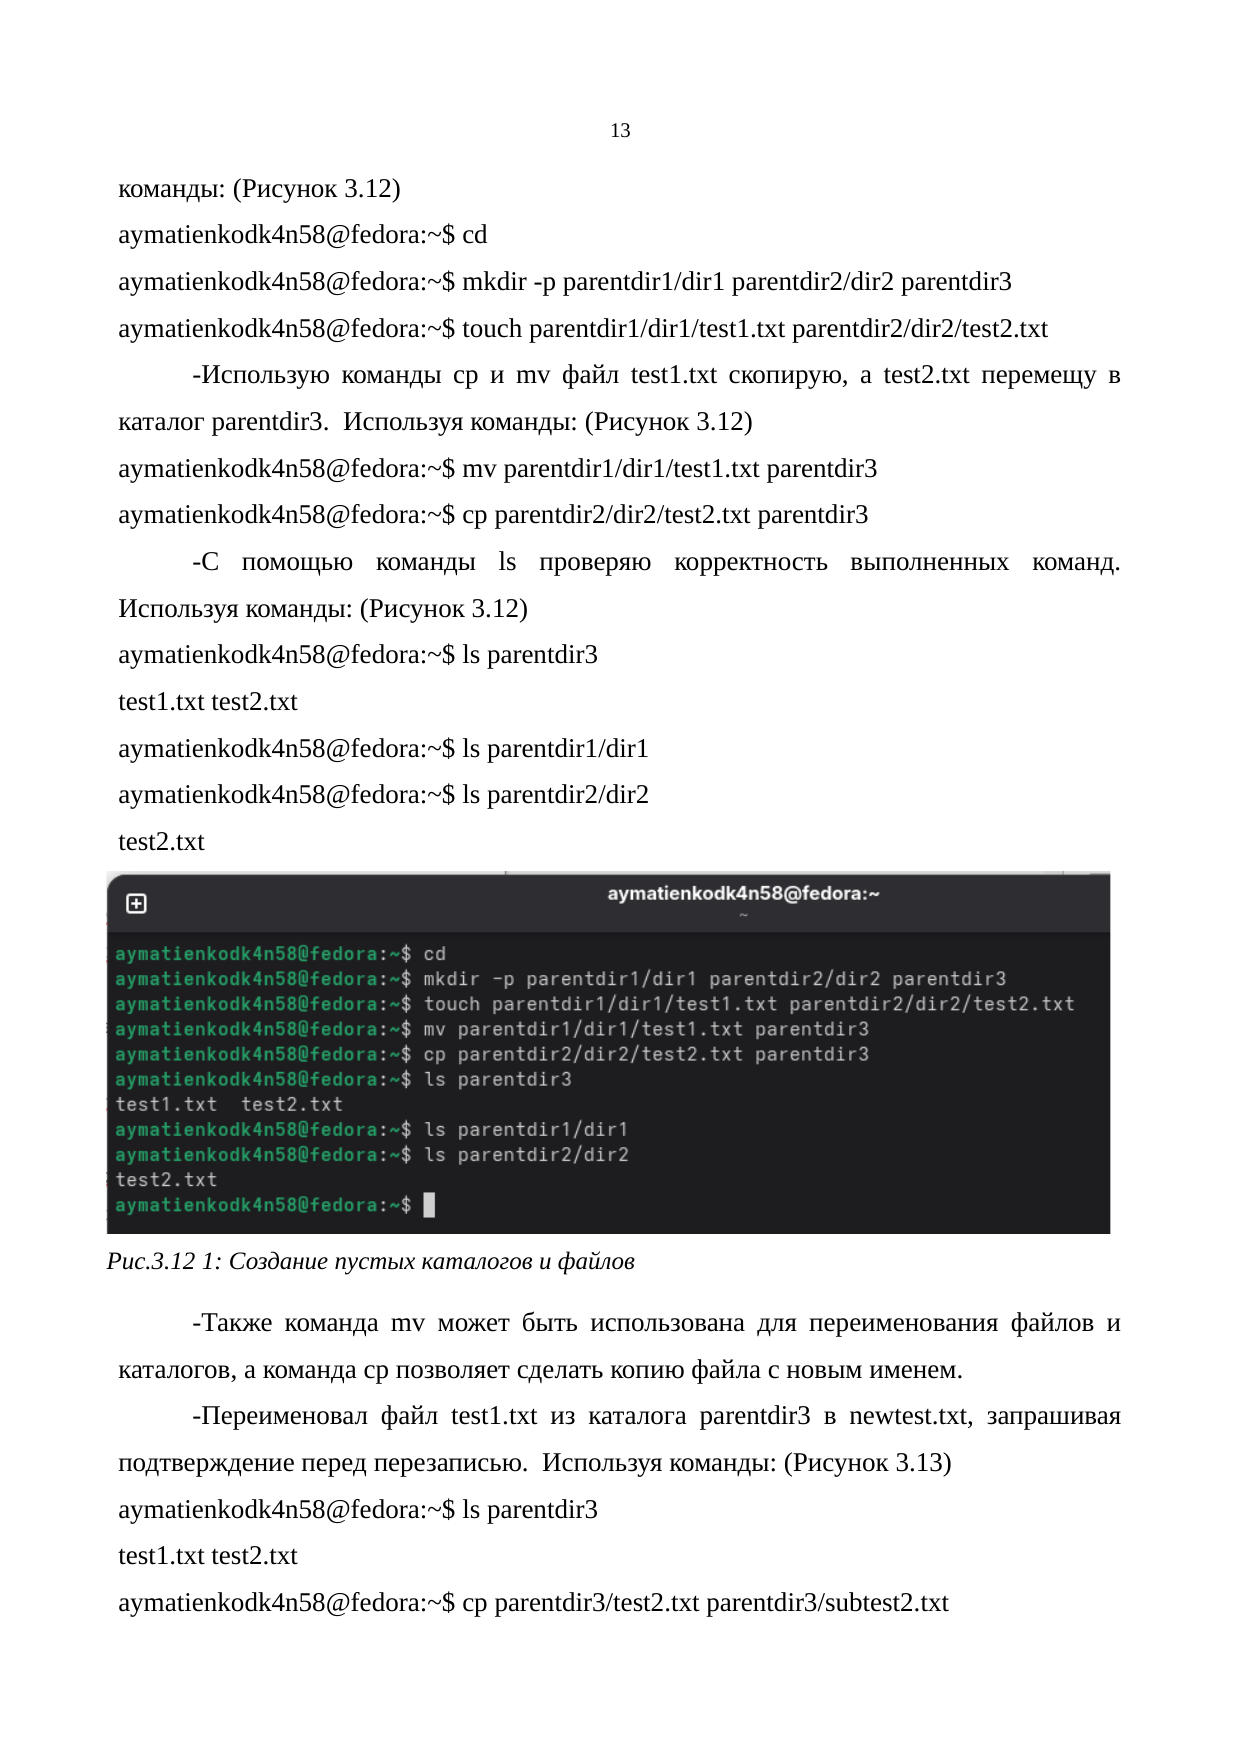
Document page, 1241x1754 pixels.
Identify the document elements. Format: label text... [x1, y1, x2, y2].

text aymatienkodk4n58@fedora:~$ cd [118, 218, 1122, 249]
text aymatienkodk4n58@fedora:~$ touch parentdir1/dir1/test1.txt parentdir2/dir2/test2.txt [118, 312, 1122, 343]
text -Переименовал файл test1.txt из каталога parentdir3 в newtest.txt, запрашивая подтверждение перед перезаписью. Используя команды: (Рисунок 3.13) [118, 1399, 1122, 1477]
text test2.txt [118, 825, 1122, 856]
text [106, 859, 1110, 871]
text test1.txt test2.txt [118, 685, 1122, 716]
picture [106, 871, 1111, 1234]
text aymatienkodk4n58@fedora:~$ cp parentdir3/test2.txt parentdir3/subtest2.txt [118, 1586, 1122, 1617]
text aymatienkodk4n58@fedora:~$ ls parentdir2/dir2 [118, 778, 1122, 809]
text aymatienkodk4n58@fedora:~$ mv parentdir1/dir1/test1.txt parentdir3 [118, 452, 1122, 483]
text aymatienkodk4n58@fedora:~$ mkdir -p parentdir1/dir1 parentdir2/dir2 parentdir3 [118, 265, 1122, 296]
text aymatienkodk4n58@fedora:~$ cp parentdir2/dir2/test2.txt parentdir3 [118, 498, 1122, 529]
text aymatienkodk4n58@fedora:~$ ls parentdir1/dir1 [118, 732, 1122, 763]
text -С помощью команды ls проверяю корректность выполненных команд. Используя команды: (Рисунок 3.12) [118, 545, 1122, 623]
text -Также команда mv может быть использована для переименования файлов и каталогов, а команда cp позволяет сделать копию файла с новым именем. [118, 872, 1122, 1384]
text aymatienkodk4n58@fedora:~$ ls parentdir3 [118, 638, 1122, 669]
text -Использую команды cp и mv файл test1.txt скопирую, а test2.txt перемещу в каталог parentdir3. Используя команды: (Рисунок 3.12) [118, 358, 1122, 436]
text Рис.3.12 1: Создание пустых каталогов и файлов [106, 1234, 1110, 1275]
text aymatienkodk4n58@fedora:~$ ls parentdir3 [118, 1493, 1122, 1524]
text test1.txt test2.txt [118, 1539, 1122, 1571]
text команды: (Рисунок 3.12) [118, 172, 1122, 203]
